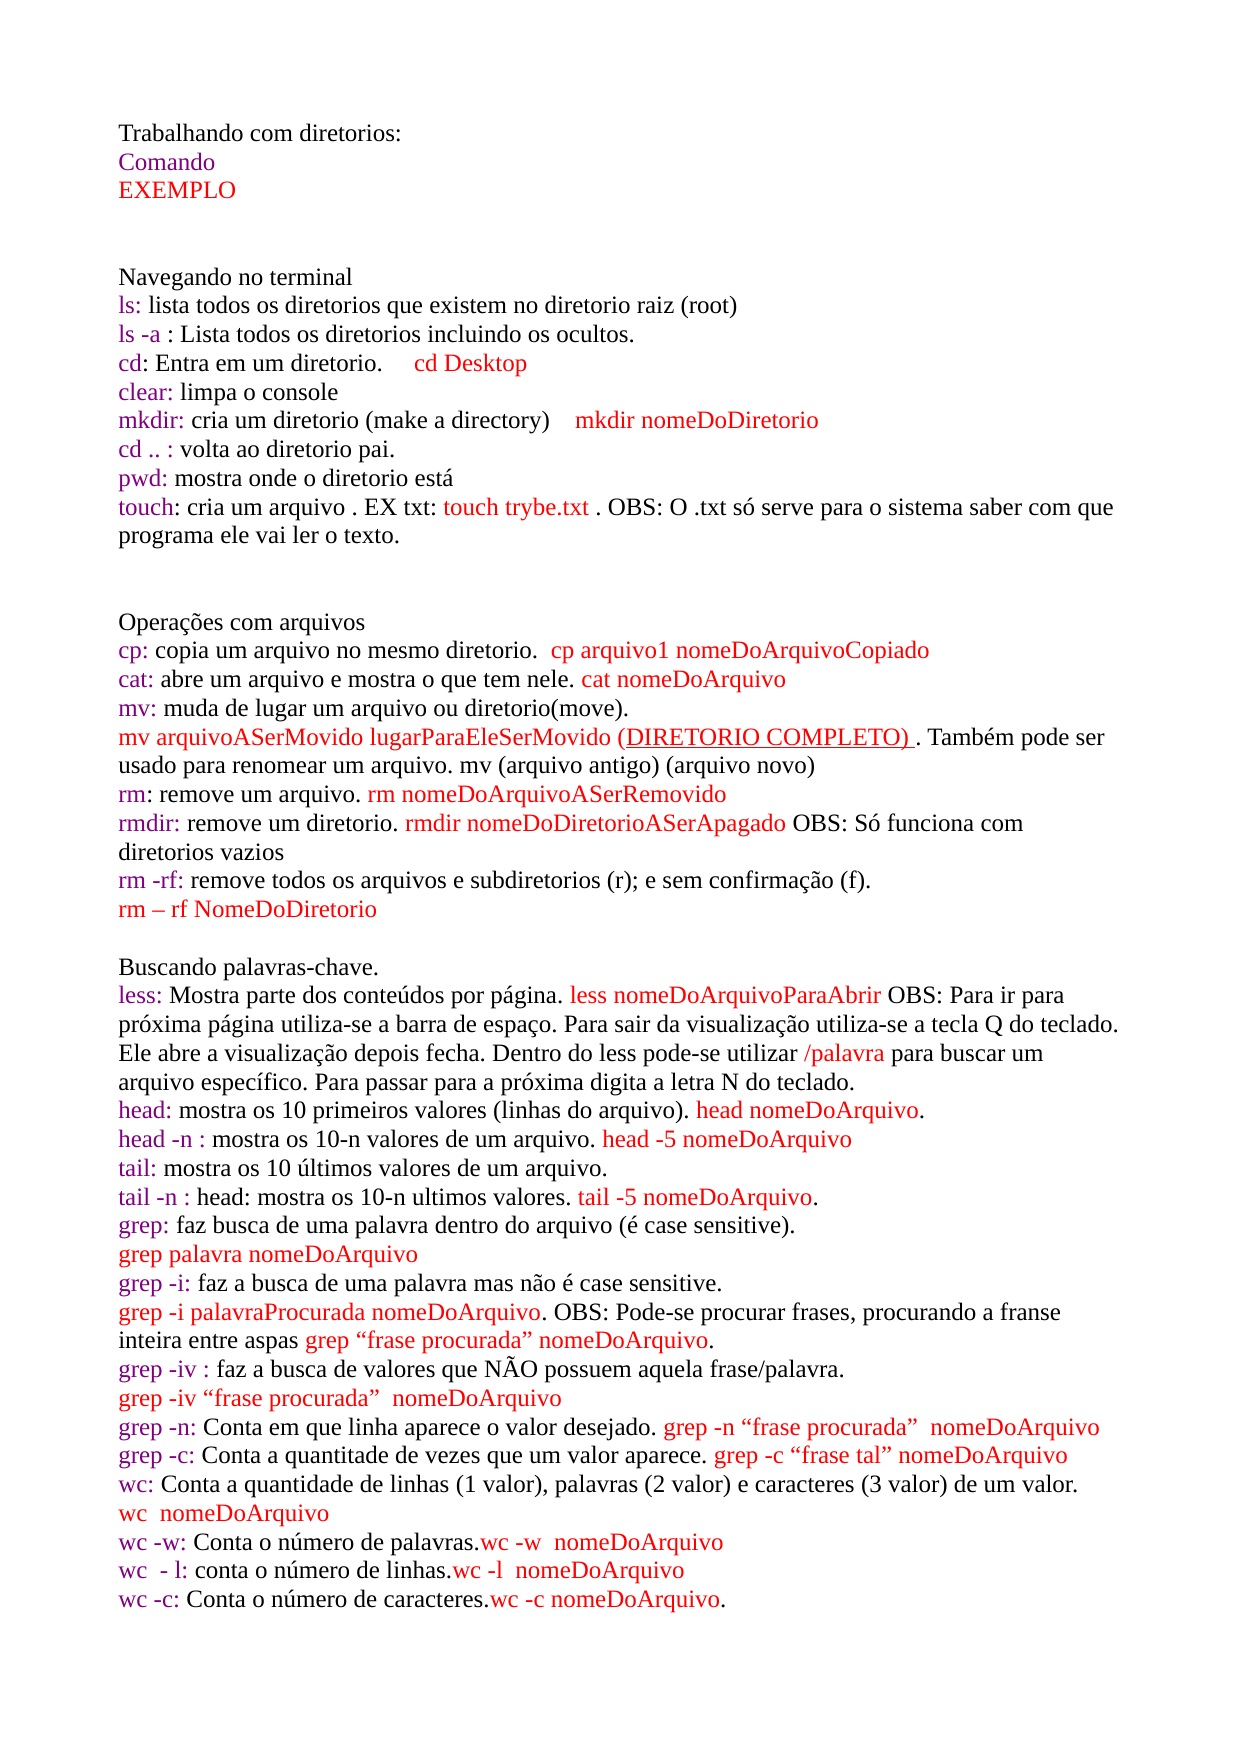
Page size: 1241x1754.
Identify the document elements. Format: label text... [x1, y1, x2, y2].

text grep -c: Conta a quantitade de vezes que um valor aparece. grep -c “frase tal” nomeDoArquivo [118, 1441, 1122, 1469]
text head -n : mostra os 10-n valores de um arquivo. head -5 nomeDoArquivo [118, 1124, 1122, 1153]
text Trabalhando com diretorios: [118, 118, 1122, 147]
text rmdir: remove um diretorio. rmdir nomeDoDiretorioASerApagado OBS: Só funciona com diretorios vazios [118, 808, 1122, 866]
text Comando [118, 147, 1122, 176]
text wc -w: Conta o número de palavras.wc -w nomeDoArquivo [118, 1527, 1122, 1556]
text cat: abre um arquivo e mostra o que tem nele. cat nomeDoArquivo [118, 664, 1122, 693]
text clear: limpa o console [118, 377, 1122, 406]
text EXEMPLO [118, 176, 1122, 204]
text tail -n : head: mostra os 10-n ultimos valores. tail -5 nomeDoArquivo. [118, 1182, 1122, 1211]
text ls -a : Lista todos os diretorios incluindo os ocultos. [118, 319, 1122, 348]
text less: Mostra parte dos conteúdos por página. less nomeDoArquivoParaAbrir OBS: Para ir para próxima página utiliza-se a barra de espaço. Para sair da visualização utiliza-se a tecla Q do teclado. Ele abre a visualização depois fecha. Dentro do less pode-se utilizar /palavra para buscar um arquivo específico. Para passar para a próxima digita a letra N do teclado. [118, 981, 1122, 1096]
text cp: copia um arquivo no mesmo diretorio. cp arquivo1 nomeDoArquivoCopiado [118, 636, 1122, 664]
text grep -n: Conta em que linha aparece o valor desejado. grep -n “frase procurada” nomeDoArquivo [118, 1412, 1122, 1441]
text ls: lista todos os diretorios que existem no diretorio raiz (root) [118, 291, 1122, 319]
text grep palavra nomeDoArquivo [118, 1239, 1122, 1268]
text cd .. : volta ao diretorio pai. [118, 434, 1122, 463]
text rm: remove um arquivo. rm nomeDoArquivoASerRemovido [118, 779, 1122, 808]
text touch: cria um arquivo . EX txt: touch trybe.txt . OBS: O .txt só serve para o sistema saber com que programa ele vai ler o texto. [118, 492, 1122, 549]
text pwd: mostra onde o diretorio está [118, 463, 1122, 492]
text grep -iv : faz a busca de valores que NÃO possuem aquela frase/palavra. [118, 1354, 1122, 1383]
text mv: muda de lugar um arquivo ou diretorio(move). [118, 693, 1122, 722]
text head: mostra os 10 primeiros valores (linhas do arquivo). head nomeDoArquivo. [118, 1096, 1122, 1124]
text Operações com arquivos [118, 607, 1122, 636]
text wc - l: conta o número de linhas.wc -l nomeDoArquivo [118, 1556, 1122, 1584]
text grep: faz busca de uma palavra dentro do arquivo (é case sensitive). [118, 1211, 1122, 1239]
text wc: Conta a quantidade de linhas (1 valor), palavras (2 valor) e caracteres (3 valor) de um valor. [118, 1469, 1122, 1498]
text wc -c: Conta o número de caracteres.wc -c nomeDoArquivo. [118, 1584, 1122, 1613]
text rm -rf: remove todos os arquivos e subdiretorios (r); e sem confirmação (f). rm – rf NomeDoDiretorio [118, 866, 1122, 923]
text Buscando palavras-chave. [118, 952, 1122, 981]
text mkdir: cria um diretorio (make a directory) mkdir nomeDoDiretorio [118, 406, 1122, 434]
text grep -iv “frase procurada” nomeDoArquivo [118, 1383, 1122, 1412]
text grep -i: faz a busca de uma palavra mas não é case sensitive. grep -i palavraProcurada nomeDoArquivo. OBS: Pode-se procurar frases, procurando a franse inteira entre aspas grep “frase procurada” nomeDoArquivo. [118, 1268, 1122, 1354]
text wc nomeDoArquivo [118, 1498, 1122, 1527]
text mv arquivoASerMovido lugarParaEleSerMovido (DIRETORIO COMPLETO) . Também pode ser usado para renomear um arquivo. mv (arquivo antigo) (arquivo novo) [118, 722, 1122, 779]
text cd: Entra em um diretorio. cd Desktop [118, 348, 1122, 377]
text tail: mostra os 10 últimos valores de um arquivo. [118, 1153, 1122, 1182]
text Navegando no terminal [118, 262, 1122, 291]
